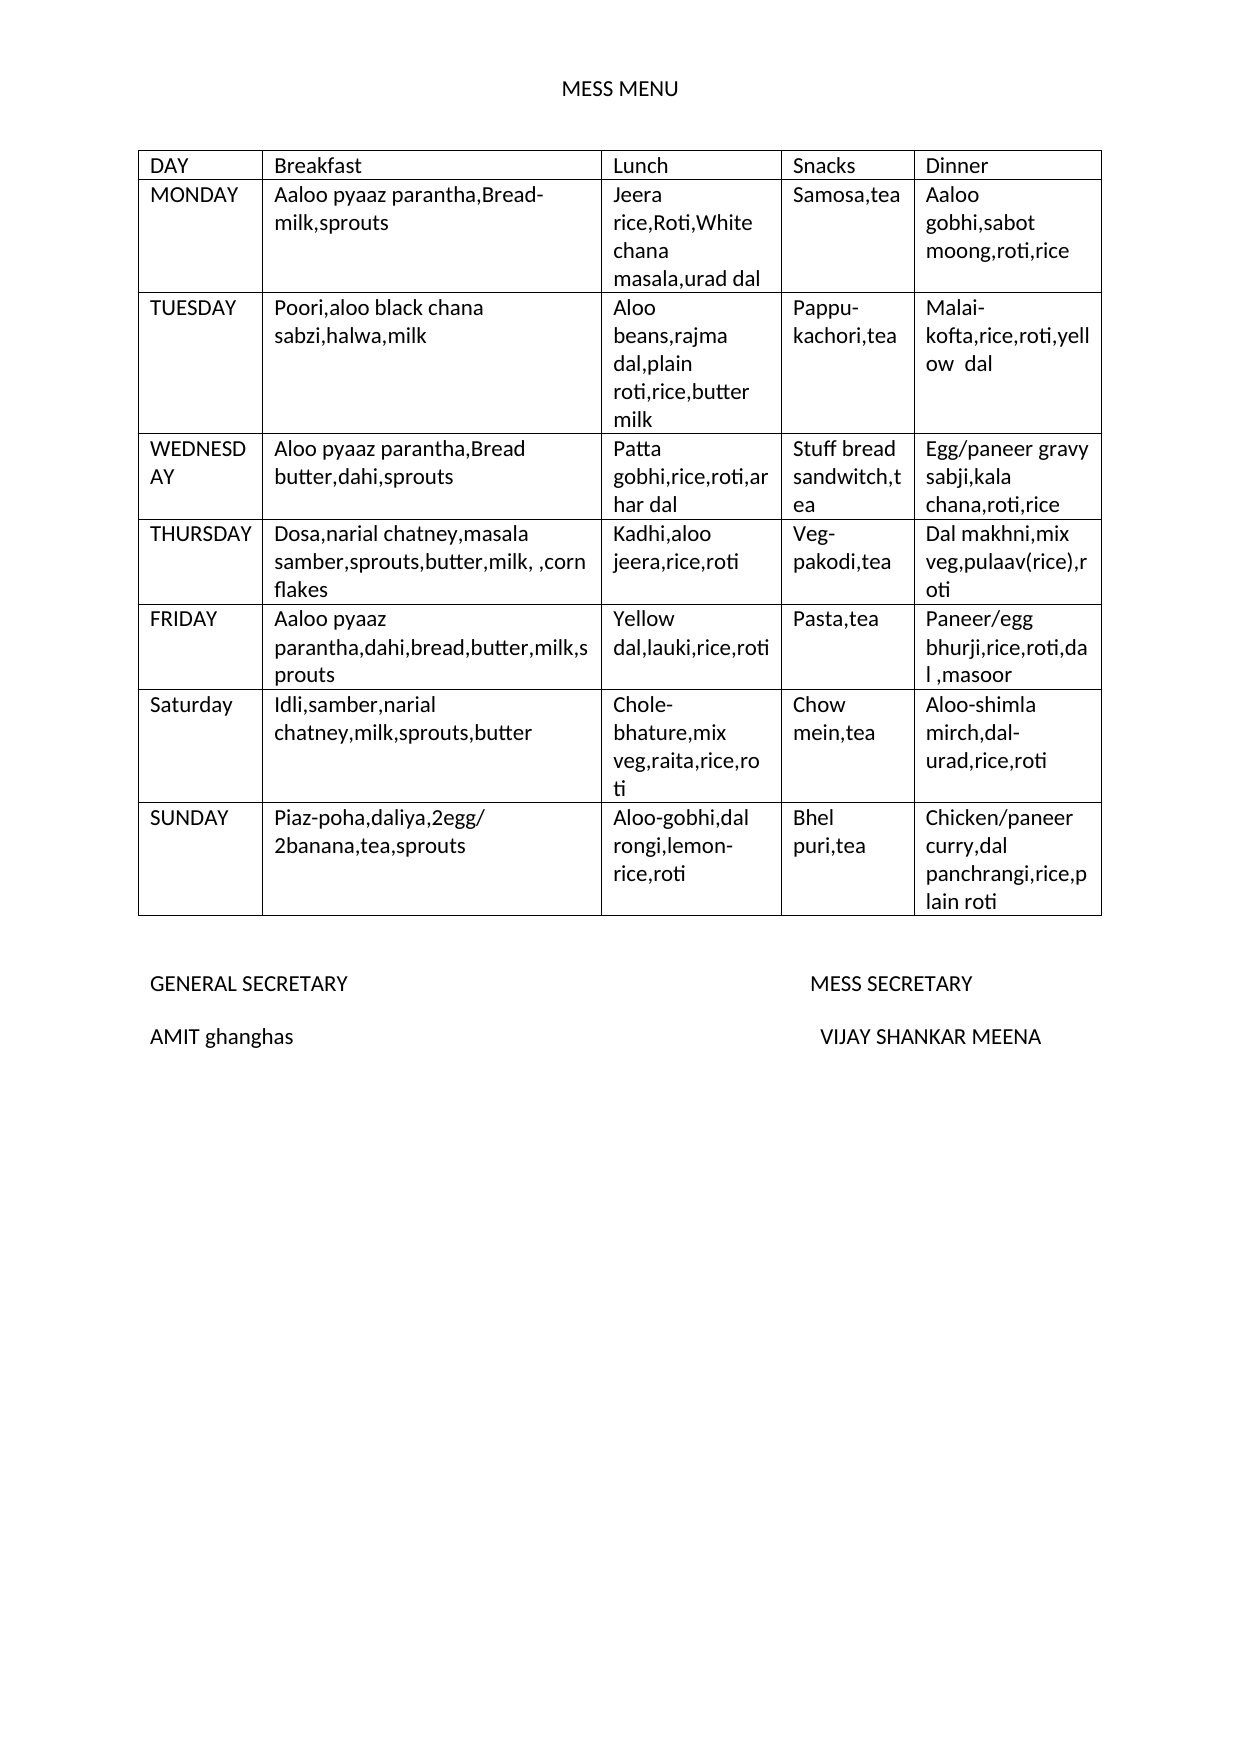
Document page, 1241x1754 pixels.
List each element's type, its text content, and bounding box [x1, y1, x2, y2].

text AMIT ghanghas VIJAY SHANKAR MEENA [150, 1022, 1090, 1050]
table_cell Pasta,tea [782, 605, 914, 689]
table_cell Egg/paneer gravy sabji,kala chana,roti,rice [915, 434, 1101, 518]
table_cell Aloo beans,rajma dal,plain roti,rice,butter milk [602, 293, 781, 433]
table_cell TUESDAY [139, 293, 262, 433]
table_header Dinner [915, 151, 1101, 179]
table_cell Yellow dal,lauki,rice,roti [602, 605, 781, 689]
table_cell Aaloo gobhi,sabot moong,roti,rice [915, 180, 1101, 292]
table_cell Kadhi,aloo jeera,rice,roti [602, 520, 781, 603]
table_cell Piaz-poha,daliya,2egg/2banana,tea,sprouts [263, 803, 601, 915]
table_cell Stuff bread sandwitch,tea [782, 434, 914, 518]
table_cell Idli,samber,narial chatney,milk,sprouts,butter [263, 690, 601, 802]
table_cell Chicken/paneer curry,dal panchrangi,rice,plain roti [915, 803, 1101, 915]
table_cell SUNDAY [139, 803, 262, 915]
table_cell FRIDAY [139, 605, 262, 689]
table_cell Bhel puri,tea [782, 803, 914, 915]
table_header Lunch [602, 151, 781, 179]
table_header Snacks [782, 151, 914, 179]
table_cell WEDNESDAY [139, 434, 262, 518]
table_cell Patta gobhi,rice,roti,arhar dal [602, 434, 781, 518]
table_cell Aaloo pyaaz parantha,dahi,bread,butter,milk,sprouts [263, 605, 601, 689]
table_cell Malai-kofta,rice,roti,yellow dal [915, 293, 1101, 433]
table_cell Aloo pyaaz parantha,Bread butter,dahi,sprouts [263, 434, 601, 518]
table_cell Aloo-gobhi,dal rongi,lemon-rice,roti [602, 803, 781, 915]
table_cell Samosa,tea [782, 180, 914, 292]
table_cell MONDAY [139, 180, 262, 292]
table_cell Chole-bhature,mix veg,raita,rice,roti [602, 690, 781, 802]
table_cell Dosa,narial chatney,masala samber,sprouts,butter,milk, ,cornflakes [263, 520, 601, 603]
table_header DAY [139, 151, 262, 179]
table_cell Paneer/egg bhurji,rice,roti,dal ,masoor [915, 605, 1101, 689]
text GENERAL SECRETARY MESS SECRETARY [150, 969, 1090, 997]
table_cell Dal makhni,mix veg,pulaav(rice),roti [915, 520, 1101, 603]
table_cell Poori,aloo black chana sabzi,halwa,milk [263, 293, 601, 433]
table_cell Pappu-kachori,tea [782, 293, 914, 433]
table_cell Jeera rice,Roti,White chana masala,urad dal [602, 180, 781, 292]
table_cell Aloo-shimla mirch,dal-urad,rice,roti [915, 690, 1101, 802]
table_header Breakfast [263, 151, 601, 179]
table_cell Chow mein,tea [782, 690, 914, 802]
table_cell Saturday [139, 690, 262, 802]
table_cell THURSDAY [139, 520, 262, 603]
table_cell Veg-pakodi,tea [782, 520, 914, 603]
table_cell Aaloo pyaaz parantha,Bread-milk,sprouts [263, 180, 601, 292]
